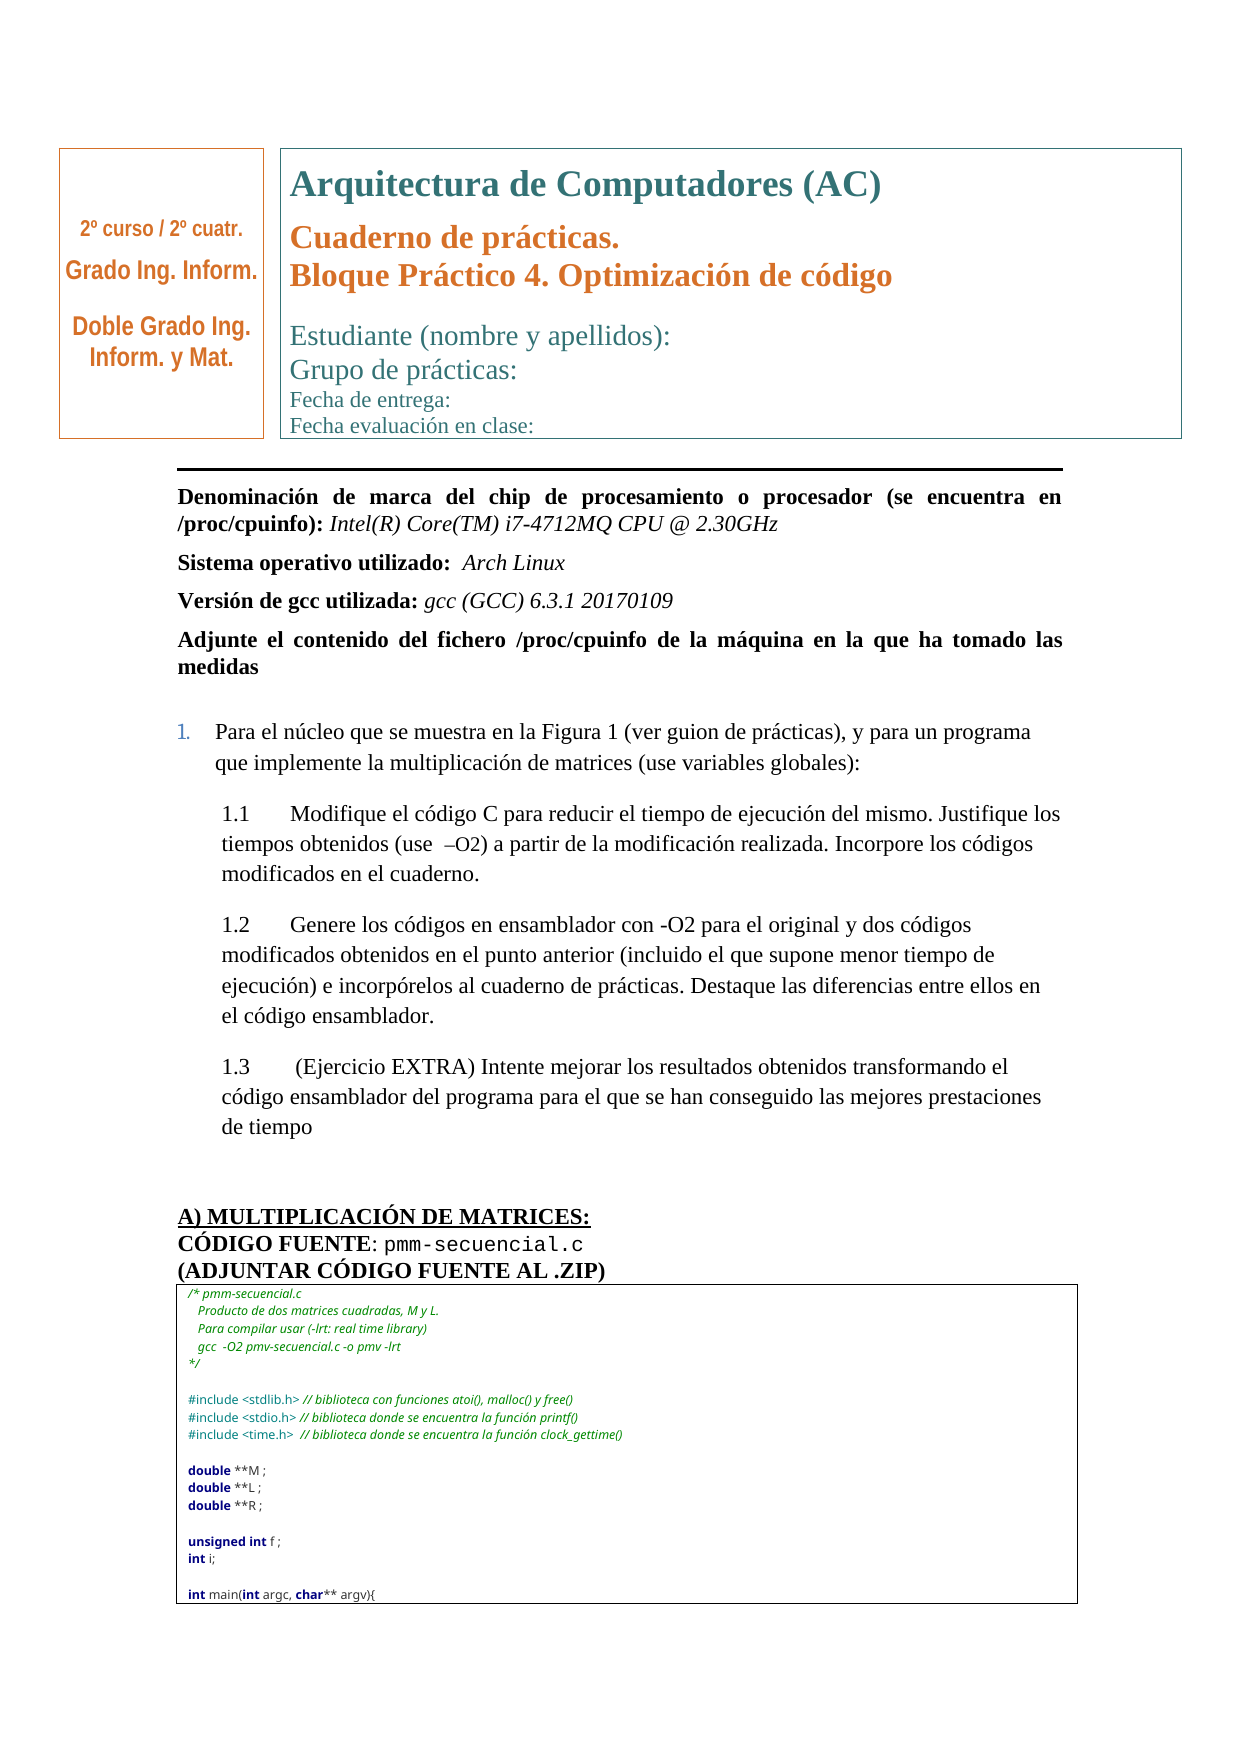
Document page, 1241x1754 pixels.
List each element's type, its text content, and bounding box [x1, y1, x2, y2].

list Denominación de marca del chip de procesamiento o procesador (se encuentra en /proc/cpuinfo): Intel(R) Core(TM) i7-4712MQ CPU @ 2.30GHz [177, 483, 1063, 536]
table_header Arquitectura de Computadores (AC) Cuaderno de prácticas. Bloque Práctico 4. Optimización de código Estudiante (nombre y apellidos): Grupo de prácticas: Fecha de entrega: Fecha evaluación en clase: [281, 149, 1181, 438]
table_header /* pmm-secuencial.c Producto de dos matrices cuadradas, M y L. Para compilar usar (-lrt: real time library) gcc -O2 pmv-secuencial.c -o pmv -lrt */ #include <stdlib.h> // biblioteca con funciones atoi(), malloc() y free() #include <stdio.h> // biblioteca donde se encuentra la función printf() #include <time.h> // biblioteca donde se encuentra la función clock_gettime() double **M ; double **L ; double **R ; unsigned int f ; int i; int main(int argc, char** argv){ [177, 1285, 1077, 1603]
text (ADJUNTAR CÓDIGO FUENTE AL .ZIP) [177, 1257, 1063, 1284]
table_header [264, 148, 280, 438]
text A) MULTIPLICACIÓN DE MATRICES: [177, 1203, 1063, 1230]
list Sistema operativo utilizado: Arch Linux [177, 549, 1063, 575]
list Versión de gcc utilizada: gcc (GCC) 6.3.1 20170109 [177, 587, 1063, 614]
table_header 2º curso / 2º cuatr. Grado Ing. Inform. Doble Grado Ing. Inform. y Mat. [60, 149, 263, 438]
list 1.3 (Ejercicio EXTRA) Intente mejorar los resultados obtenidos transformando el código ensamblador del programa para el que se han conseguido las mejores prestaciones de tiempo [221, 1053, 1063, 1140]
list Adjunte el contenido del fichero /proc/cpuinfo de la máquina en la que ha tomado las medidas [177, 626, 1063, 679]
list Para el núcleo que se muestra en la Figura 1 (ver guion de prácticas), y para un programa que implemente la multiplicación de matrices (use variables globales): [177, 718, 1063, 775]
list Modifique el código C para reducir el tiempo de ejecución del mismo. Justifique los tiempos obtenidos (use –O2) a partir de la modificación realizada. Incorpore los códigos modificados en el cuaderno. [221, 800, 1063, 887]
text CÓDIGO FUENTE: pmm-secuencial.c [177, 1230, 1063, 1257]
list Genere los códigos en ensamblador con -O2 para el original y dos códigos modificados obtenidos en el punto anterior (incluido el que supone menor tiempo de ejecución) e incorpórelos al cuaderno de prácticas. Destaque las diferencias entre ellos en el código ensamblador. [221, 911, 1063, 1028]
